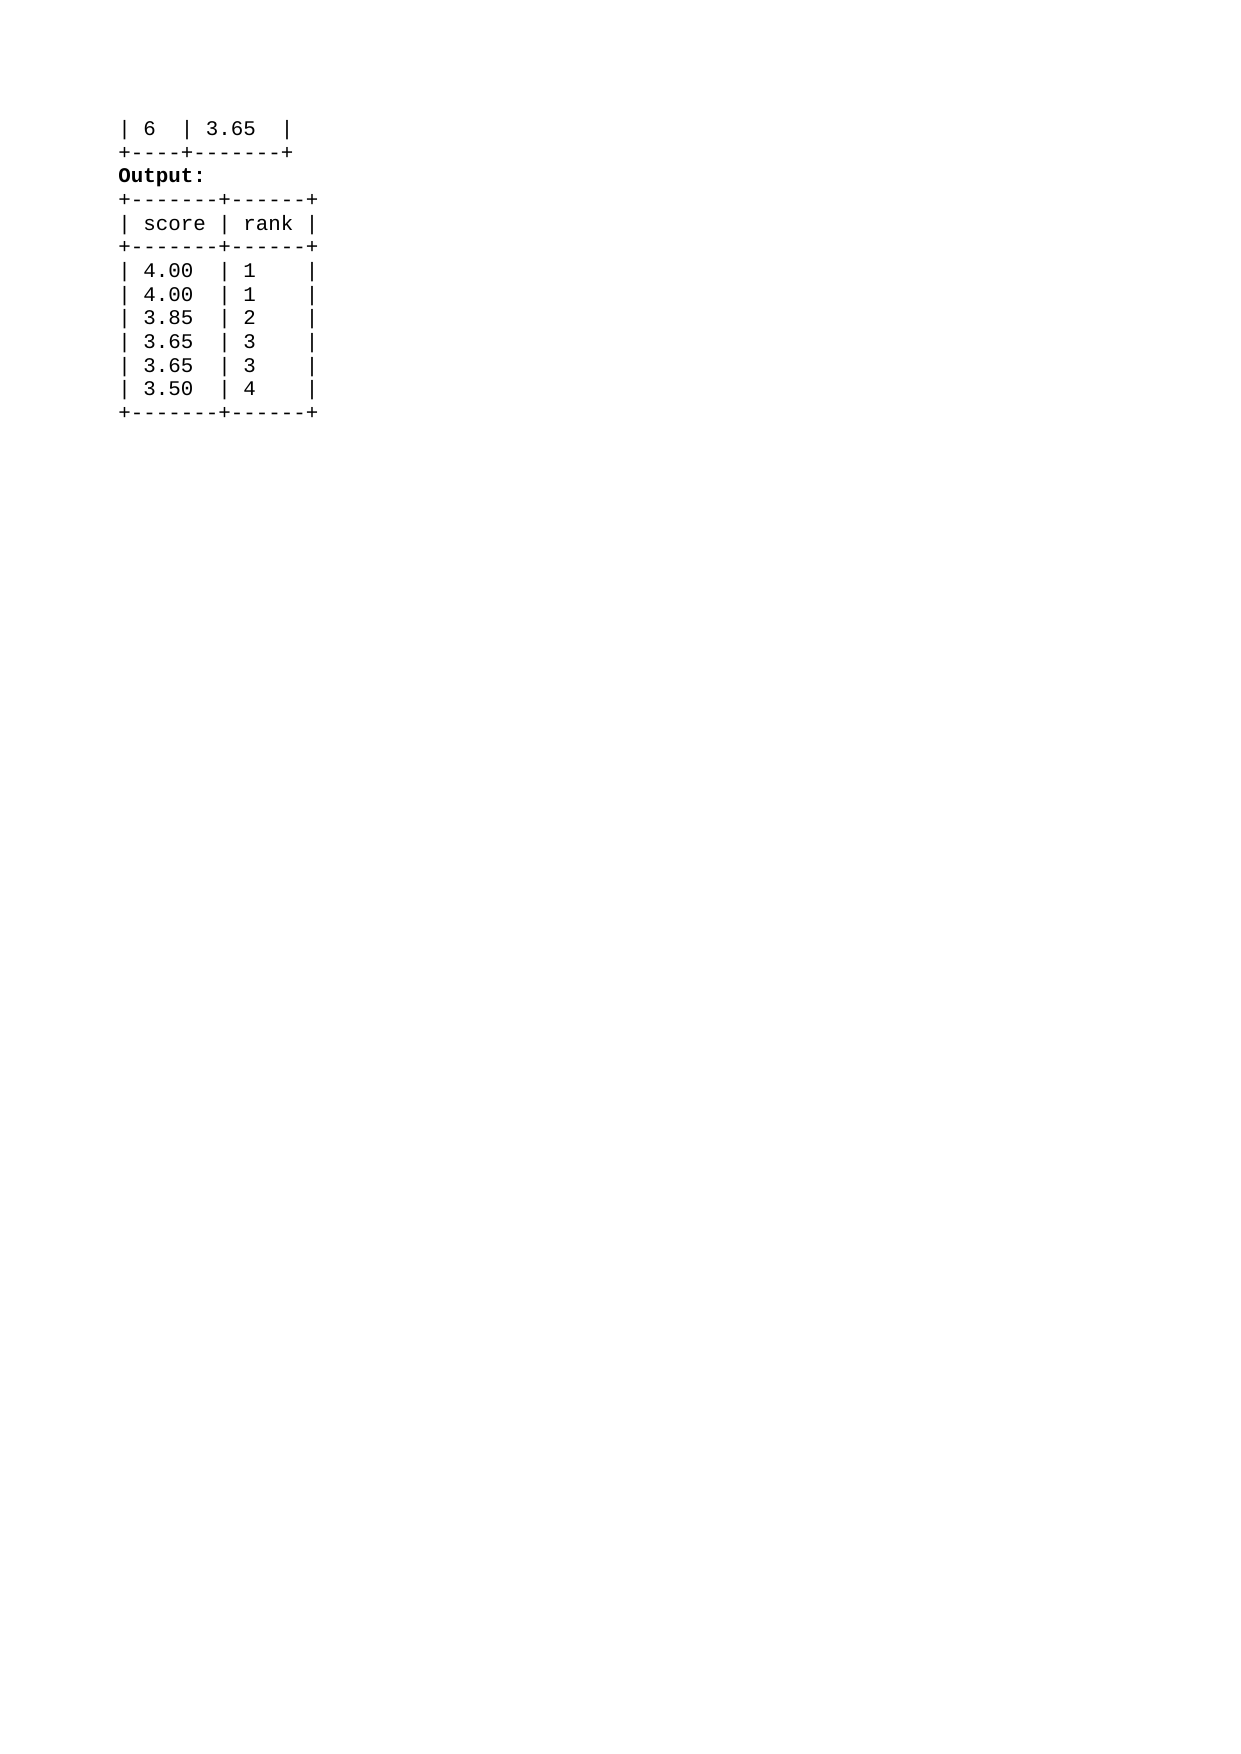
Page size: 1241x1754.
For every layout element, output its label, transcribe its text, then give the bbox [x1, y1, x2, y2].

text | 4.00 | 1 | [118, 260, 1122, 284]
text | 3.65 | 3 | [118, 354, 1122, 378]
text | 6 | 3.65 | [118, 118, 1122, 142]
text +-------+------+ [118, 236, 1122, 260]
text +----+-------+ [118, 142, 1122, 165]
text | 4.00 | 1 | [118, 284, 1122, 307]
text | 3.50 | 4 | [118, 378, 1122, 402]
text | 3.65 | 3 | [118, 331, 1122, 354]
text | 3.85 | 2 | [118, 307, 1122, 331]
text +-------+------+ [118, 402, 1122, 426]
text Output: [118, 165, 1122, 189]
text +-------+------+ [118, 189, 1122, 213]
text | score | rank | [118, 213, 1122, 236]
